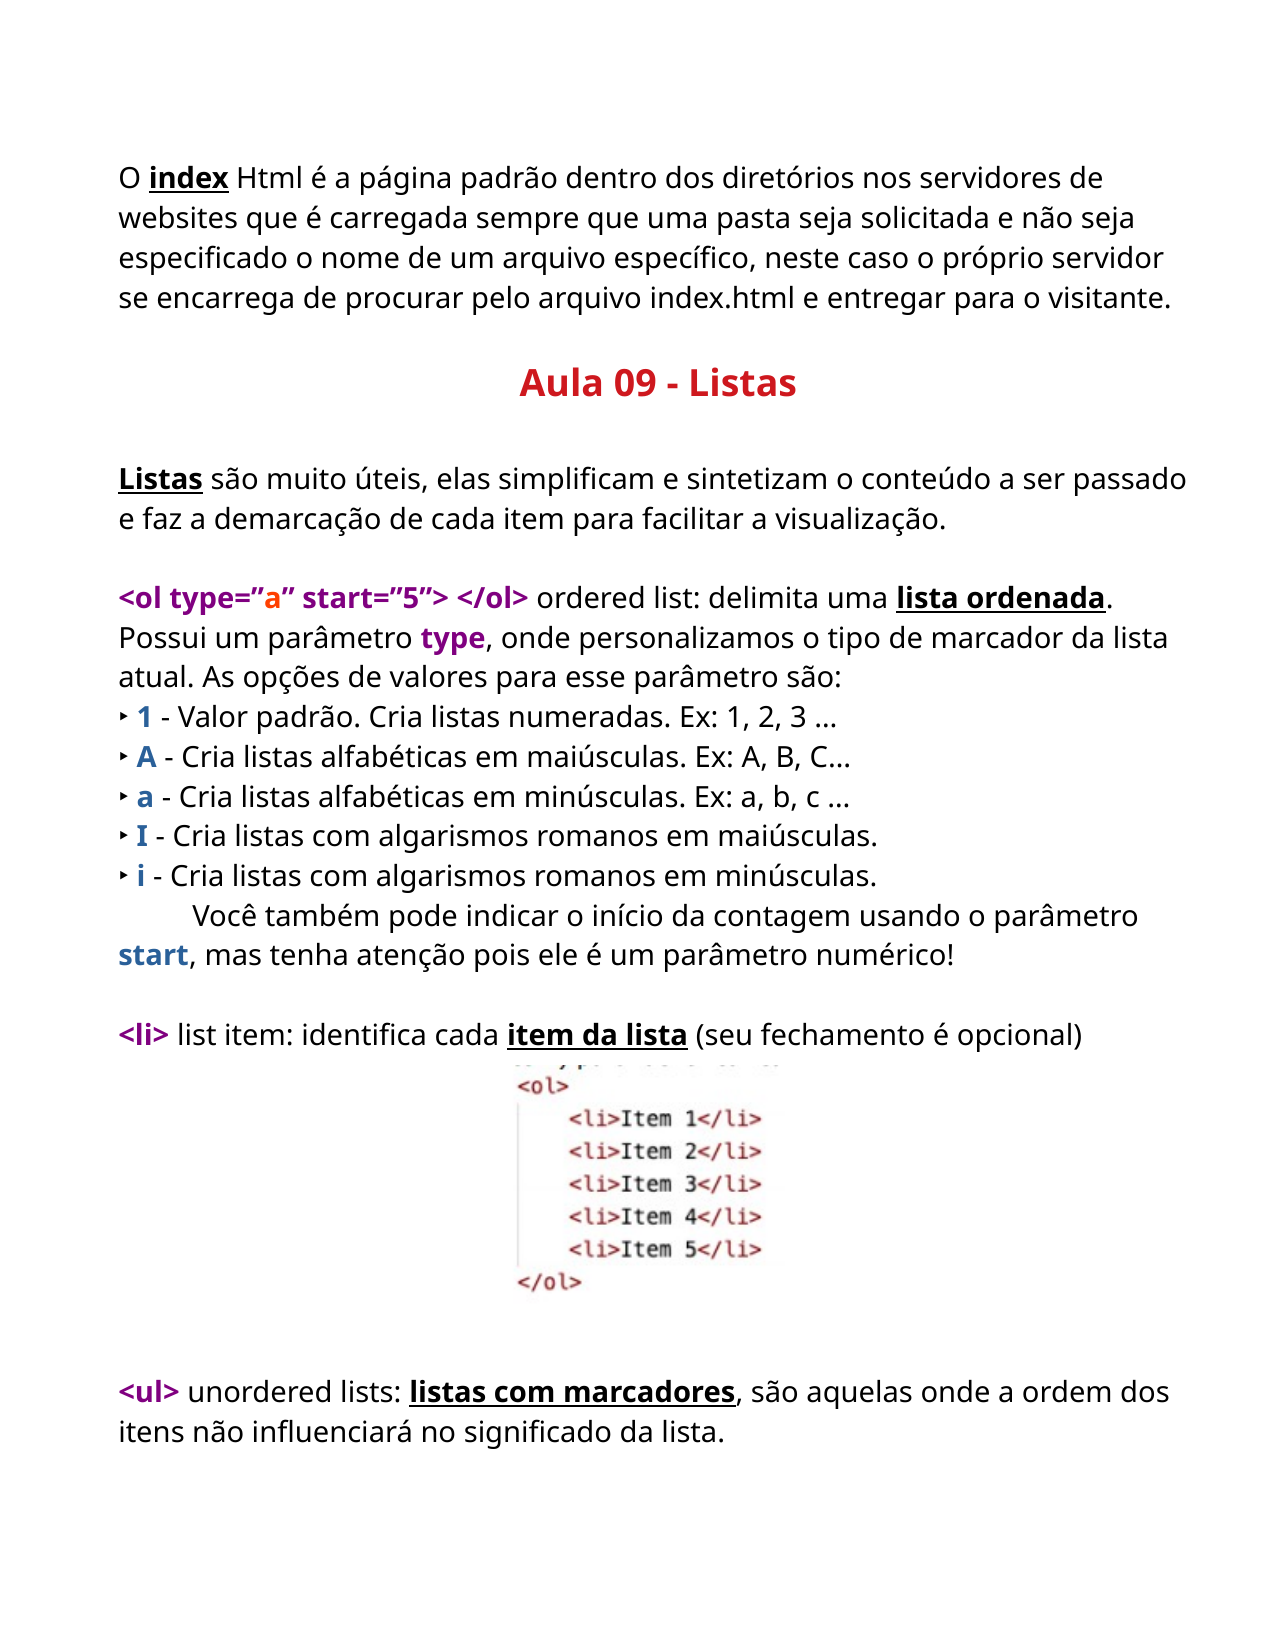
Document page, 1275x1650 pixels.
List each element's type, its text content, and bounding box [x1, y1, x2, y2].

text ‣ A - Cria listas alfabéticas em maiúsculas. Ex: A, B, C… [118, 736, 1198, 776]
picture [489, 1065, 786, 1308]
text ‣ 1 - Valor padrão. Cria listas numeradas. Ex: 1, 2, 3 … [118, 696, 1198, 736]
text Listas são muito úteis, elas simplificam e sintetizam o conteúdo a ser passado e faz a demarcação de cada item para facilitar a visualização. [118, 458, 1198, 538]
text Aula 09 - Listas [118, 356, 1198, 407]
text ‣ I - Cria listas com algarismos romanos em maiúsculas. [118, 816, 1198, 855]
text <ol type=”a” start=”5”> </ol> ordered list: delimita uma lista ordenada. Possui um parâmetro type, onde personalizamos o tipo de marcador da lista atual. As opções de valores para esse parâmetro são: [118, 577, 1198, 696]
text ‣ a - Cria listas alfabéticas em minúsculas. Ex: a, b, c … [118, 776, 1198, 816]
text ‣ i - Cria listas com algarismos romanos em minúsculas. [118, 855, 1198, 895]
text <li> list item: identifica cada item da lista (seu fechamento é opcional) [118, 1014, 1198, 1054]
text Você também pode indicar o início da contagem usando o parâmetro start, mas tenha atenção pois ele é um parâmetro numérico! [118, 895, 1198, 974]
text <ul> unordered lists: listas com marcadores, são aquelas onde a ordem dos itens não influenciará no significado da lista. [118, 1371, 1198, 1451]
text O index Html é a página padrão dentro dos diretórios nos servidores de websites que é carregada sempre que uma pasta seja solicitada e não seja especificado o nome de um arquivo específico, neste caso o próprio servidor se encarrega de procurar pelo arquivo index.html e entregar para o visitante. [118, 158, 1198, 317]
